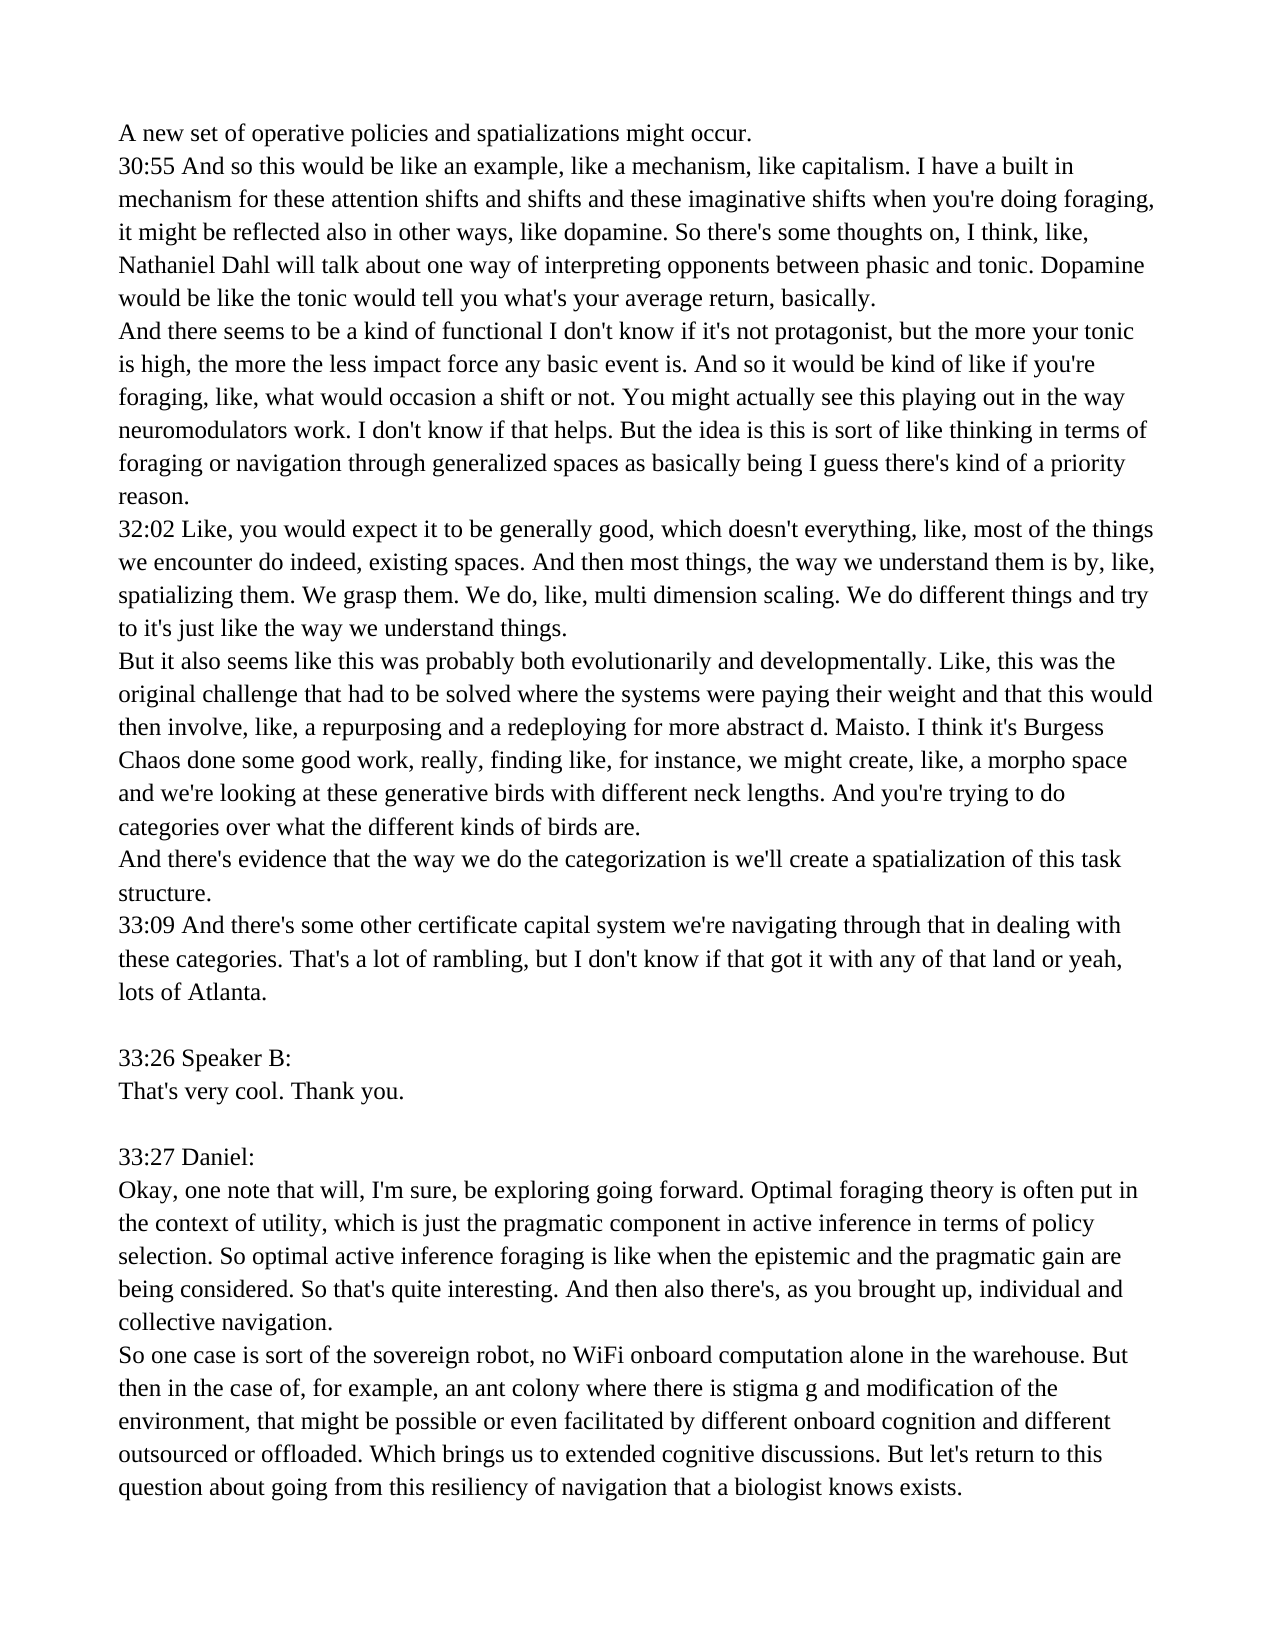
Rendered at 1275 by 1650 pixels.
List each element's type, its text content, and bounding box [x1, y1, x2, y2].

text That's very cool. Thank you. [118, 1076, 1157, 1104]
text 32:02 Like, you would expect it to be generally good, which doesn't everything, like, most of the things we encounter do indeed, existing spaces. And then most things, the way we understand them is by, like, spatializing them. We grasp them. We do, like, multi dimension scaling. We do different things and try to it's just like the way we understand things. [118, 514, 1157, 642]
text 33:27 Daniel: [118, 1142, 1157, 1171]
text 33:26 Speaker B: [118, 1043, 1157, 1071]
text So one case is sort of the sovereign robot, no WiFi onboard computation alone in the warehouse. But then in the case of, for example, an ant colony where there is stigma g and modification of the environment, that might be possible or even facilitated by different onboard cognition and different outsourced or offloaded. Which brings us to extended cognitive discussions. But let's return to this question about going from this resiliency of navigation that a biologist knows exists. [118, 1340, 1157, 1501]
text A new set of operative policies and spatializations might occur. [118, 118, 1157, 147]
text 33:09 And there's some other certificate capital system we're navigating through that in dealing with these categories. That's a lot of rambling, but I don't know if that got it with any of that land or yeah, lots of Atlanta. [118, 911, 1157, 1005]
text Okay, one note that will, I'm sure, be exploring going forward. Optimal foraging theory is often put in the context of utility, which is just the pragmatic component in active inference in terms of policy selection. So optimal active inference foraging is like when the epistemic and the pragmatic gain are being considered. So that's quite interesting. And then also there's, as you brought up, individual and collective navigation. [118, 1175, 1157, 1336]
text And there seems to be a kind of functional I don't know if it's not protagonist, but the more your tonic is high, the more the less impact force any basic event is. And so it would be kind of like if you're foraging, like, what would occasion a shift or not. You might actually see this playing out in the way neuromodulators work. I don't know if that helps. But the idea is this is sort of like thinking in terms of foraging or navigation through generalized spaces as basically being I guess there's kind of a priority reason. [118, 316, 1157, 510]
text But it also seems like this was probably both evolutionarily and developmentally. Like, this was the original challenge that had to be solved where the systems were paying their weight and that this would then involve, like, a repurposing and a redeploying for more abstract d. Maisto. I think it's Burgess Chaos done some good work, really, finding like, for instance, we might create, like, a morpho space and we're looking at these generative birds with different neck lengths. And you're trying to do categories over what the different kinds of birds are. [118, 646, 1157, 840]
text And there's evidence that the way we do the categorization is we'll create a spatialization of this task structure. [118, 844, 1157, 906]
text 30:55 And so this would be like an example, like a mechanism, like capitalism. I have a built in mechanism for these attention shifts and shifts and these imaginative shifts when you're doing foraging, it might be reflected also in other ways, like dopamine. So there's some thoughts on, I think, like, Nathaniel Dahl will talk about one way of interpreting opponents between phasic and tonic. Dopamine would be like the tonic would tell you what's your average return, basically. [118, 151, 1157, 312]
